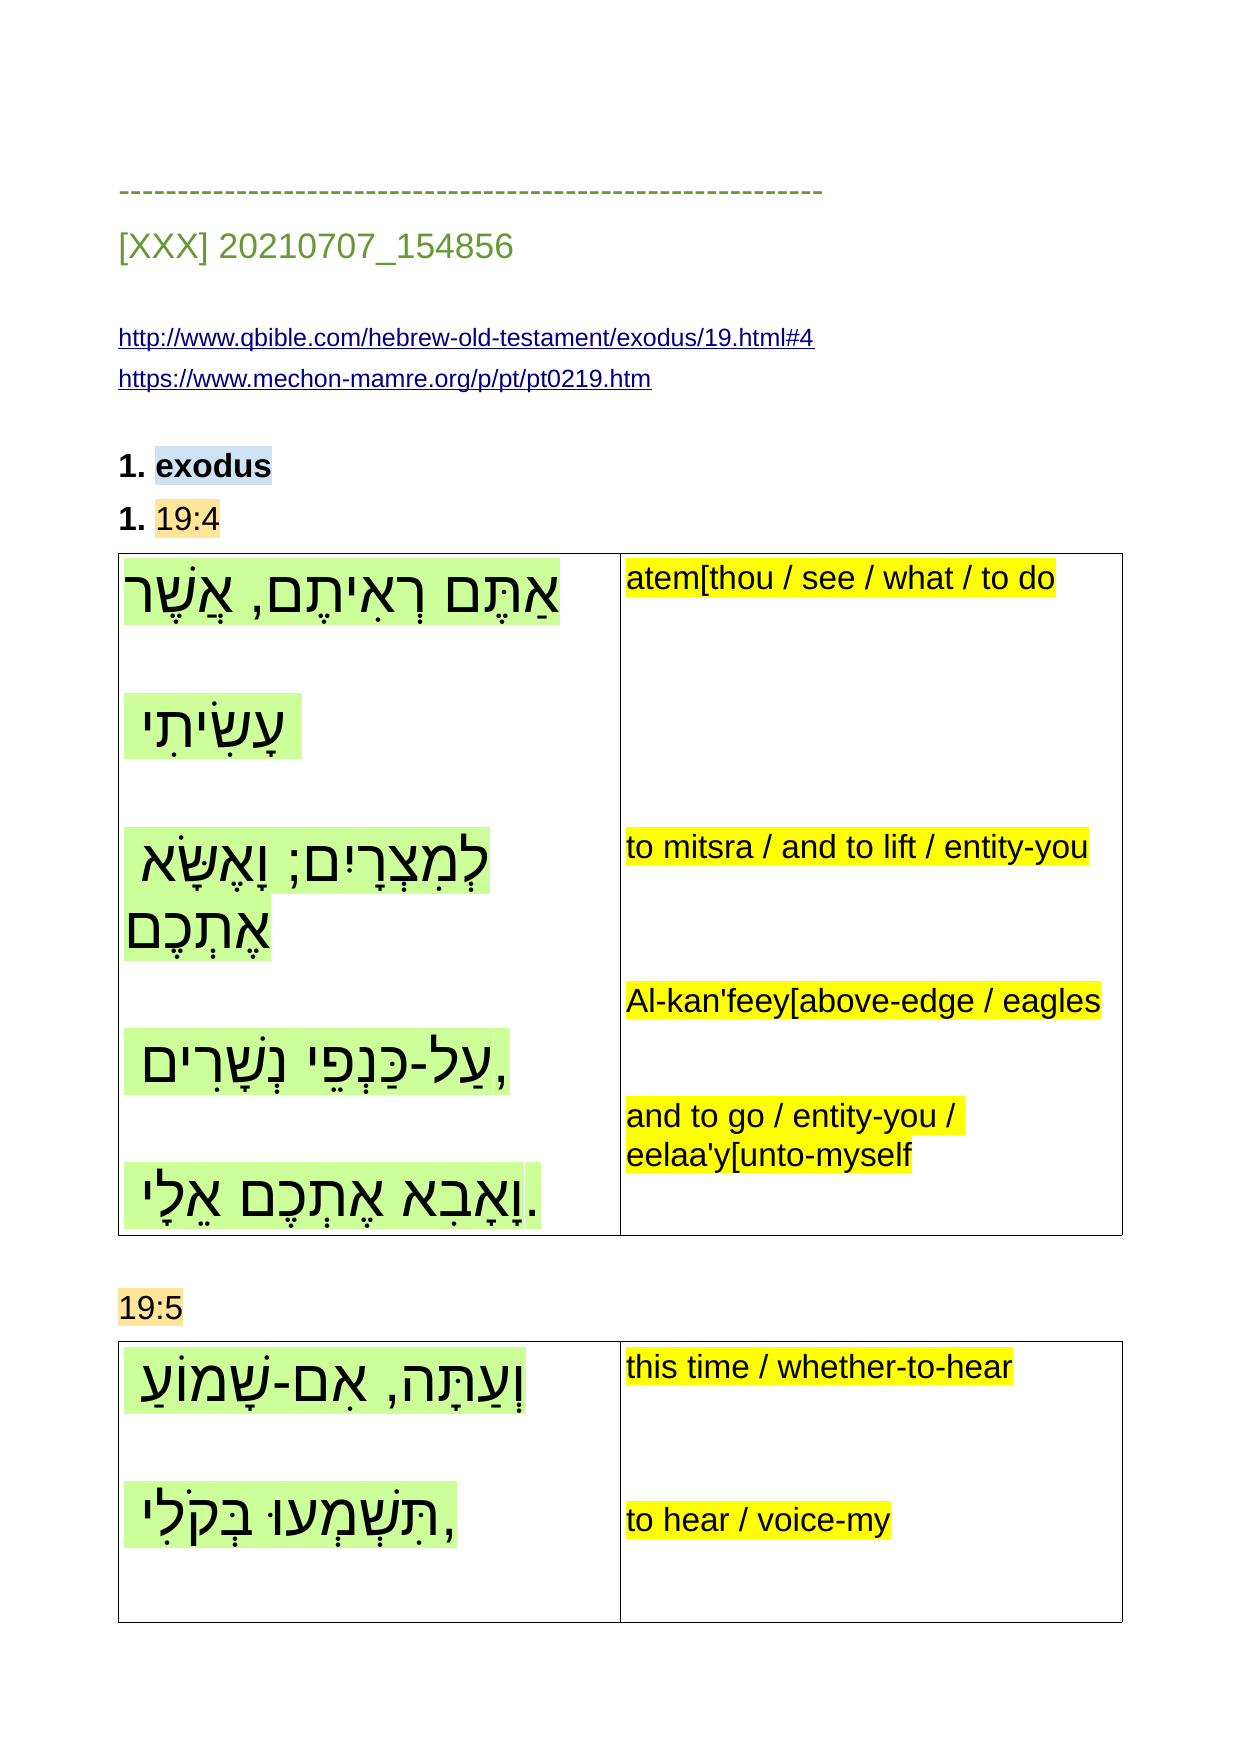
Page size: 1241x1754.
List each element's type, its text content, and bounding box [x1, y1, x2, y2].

text 19:5 [118, 1288, 1122, 1326]
text http://www.qbible.com/hebrew-old-testament/exodus/19.html#4 [118, 323, 1122, 351]
table_header atem[thou / see / what / to do to mitsra / and to lift / entity-you Al-kan'feey[above-edge / eagles and to go / entity-you / eelaa'y[unto-myself [621, 554, 1122, 1235]
table_header וְעַתָּה, אִם-שָׁמוֹעַ תִּשְׁמְעוּ בְּקֹלִי, וּשְׁמַרְתֶּם, אֶת-בְּרִיתִי --וִהְיִיתֶם לִי סְגֻלָּה מִכָּל-הָעַמִּים, כִּי-לִי כָּל-הָאָרֶץ. [119, 1342, 620, 1622]
table_header אַתֶּם רְאִיתֶם, אֲשֶׁר עָשִׂיתִי לְמִצְרָיִם; וָאֶשָּׂא אֶתְכֶם עַל-כַּנְפֵי נְשָׁרִים, וָאָבִא אֶתְכֶם אֵלָי. [119, 554, 620, 1235]
table_header this time / whether-to-hear to hear / voice-my [621, 1342, 1122, 1622]
text 1. exodus [118, 446, 1122, 485]
text 1. 19:4 [118, 499, 1122, 538]
text ------------------------------------------------------------ [118, 169, 1122, 210]
text https://www.mechon-mamre.org/p/pt/pt0219.htm [118, 364, 1122, 393]
text [XXX] 20210707_154856 [118, 225, 1122, 266]
